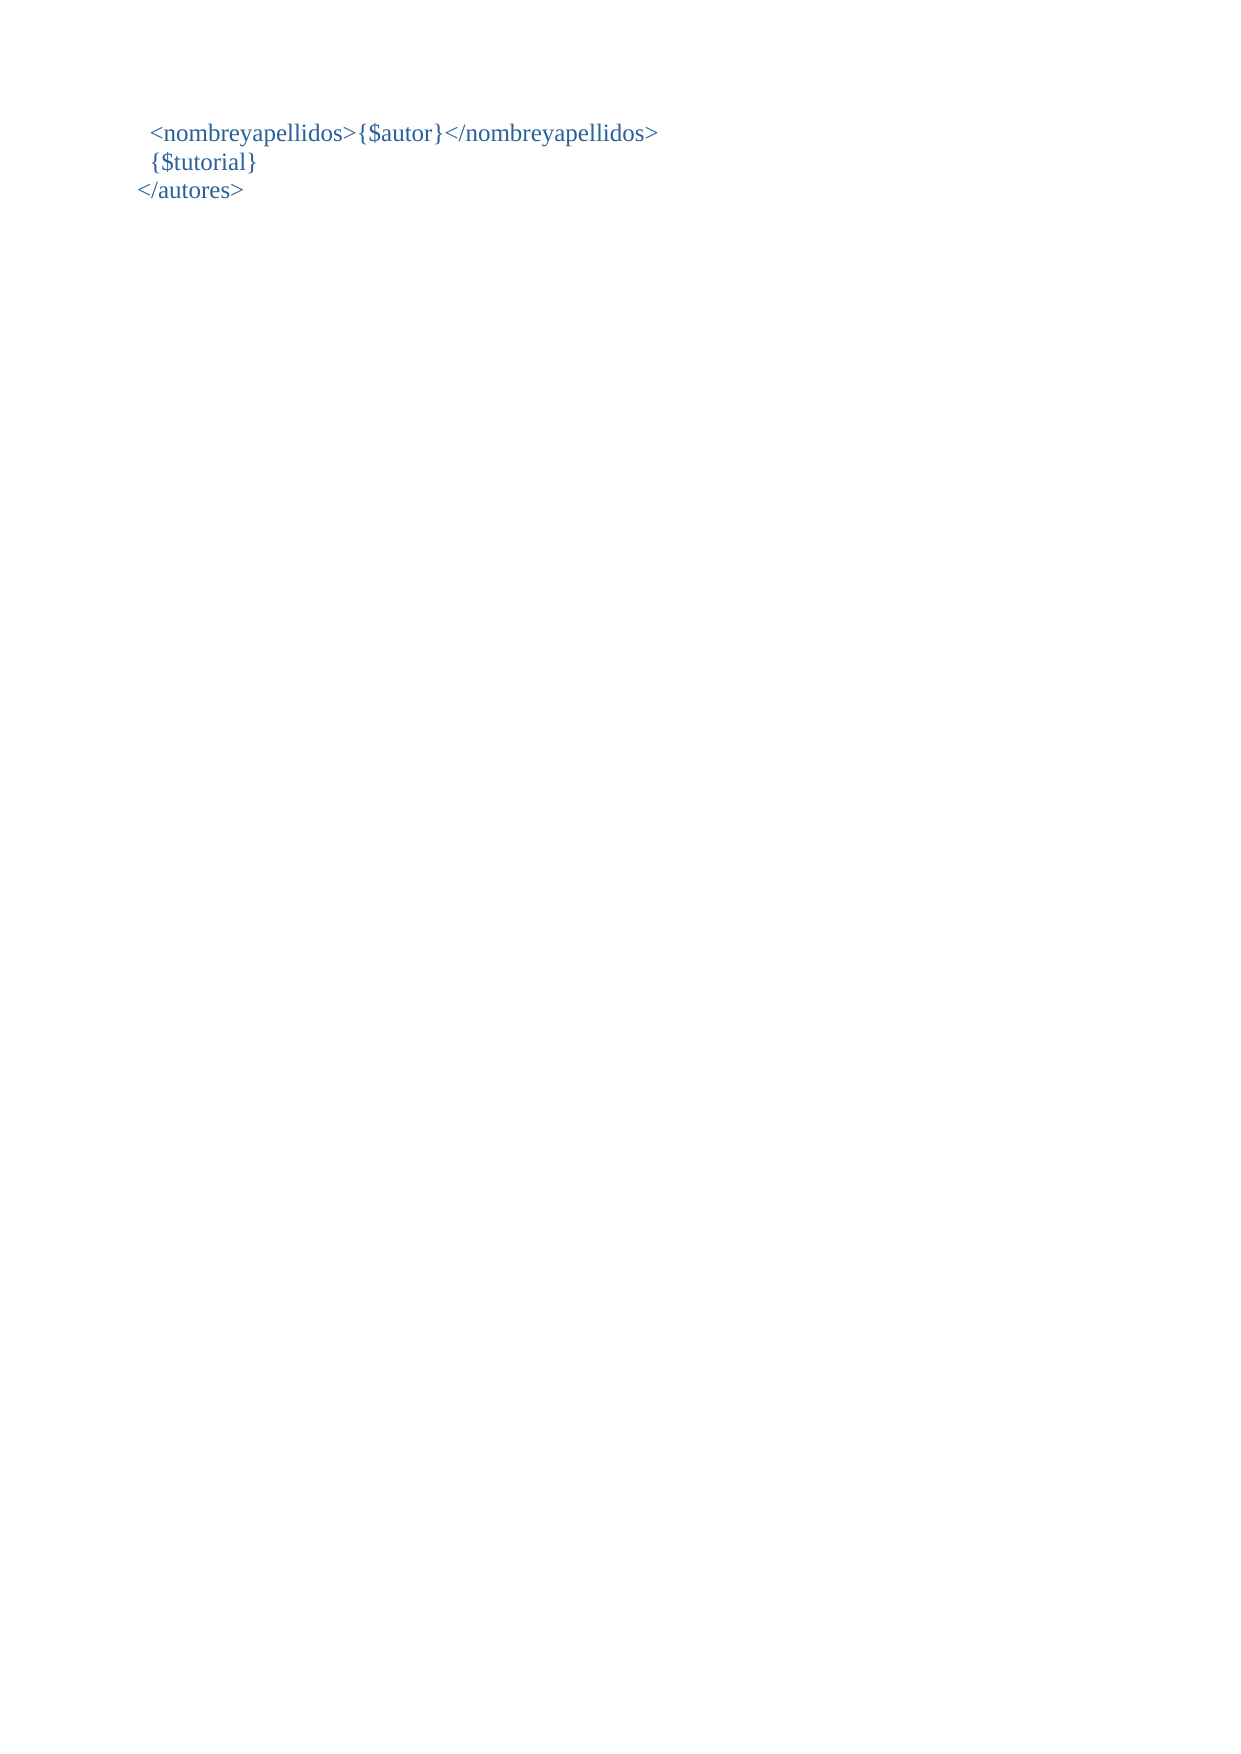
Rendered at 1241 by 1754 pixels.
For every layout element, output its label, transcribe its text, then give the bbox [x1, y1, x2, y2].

text {$tutorial} [118, 147, 1122, 176]
text <nombreyapellidos>{$autor}</nombreyapellidos> [118, 118, 1122, 147]
text </autores> [118, 176, 1122, 204]
